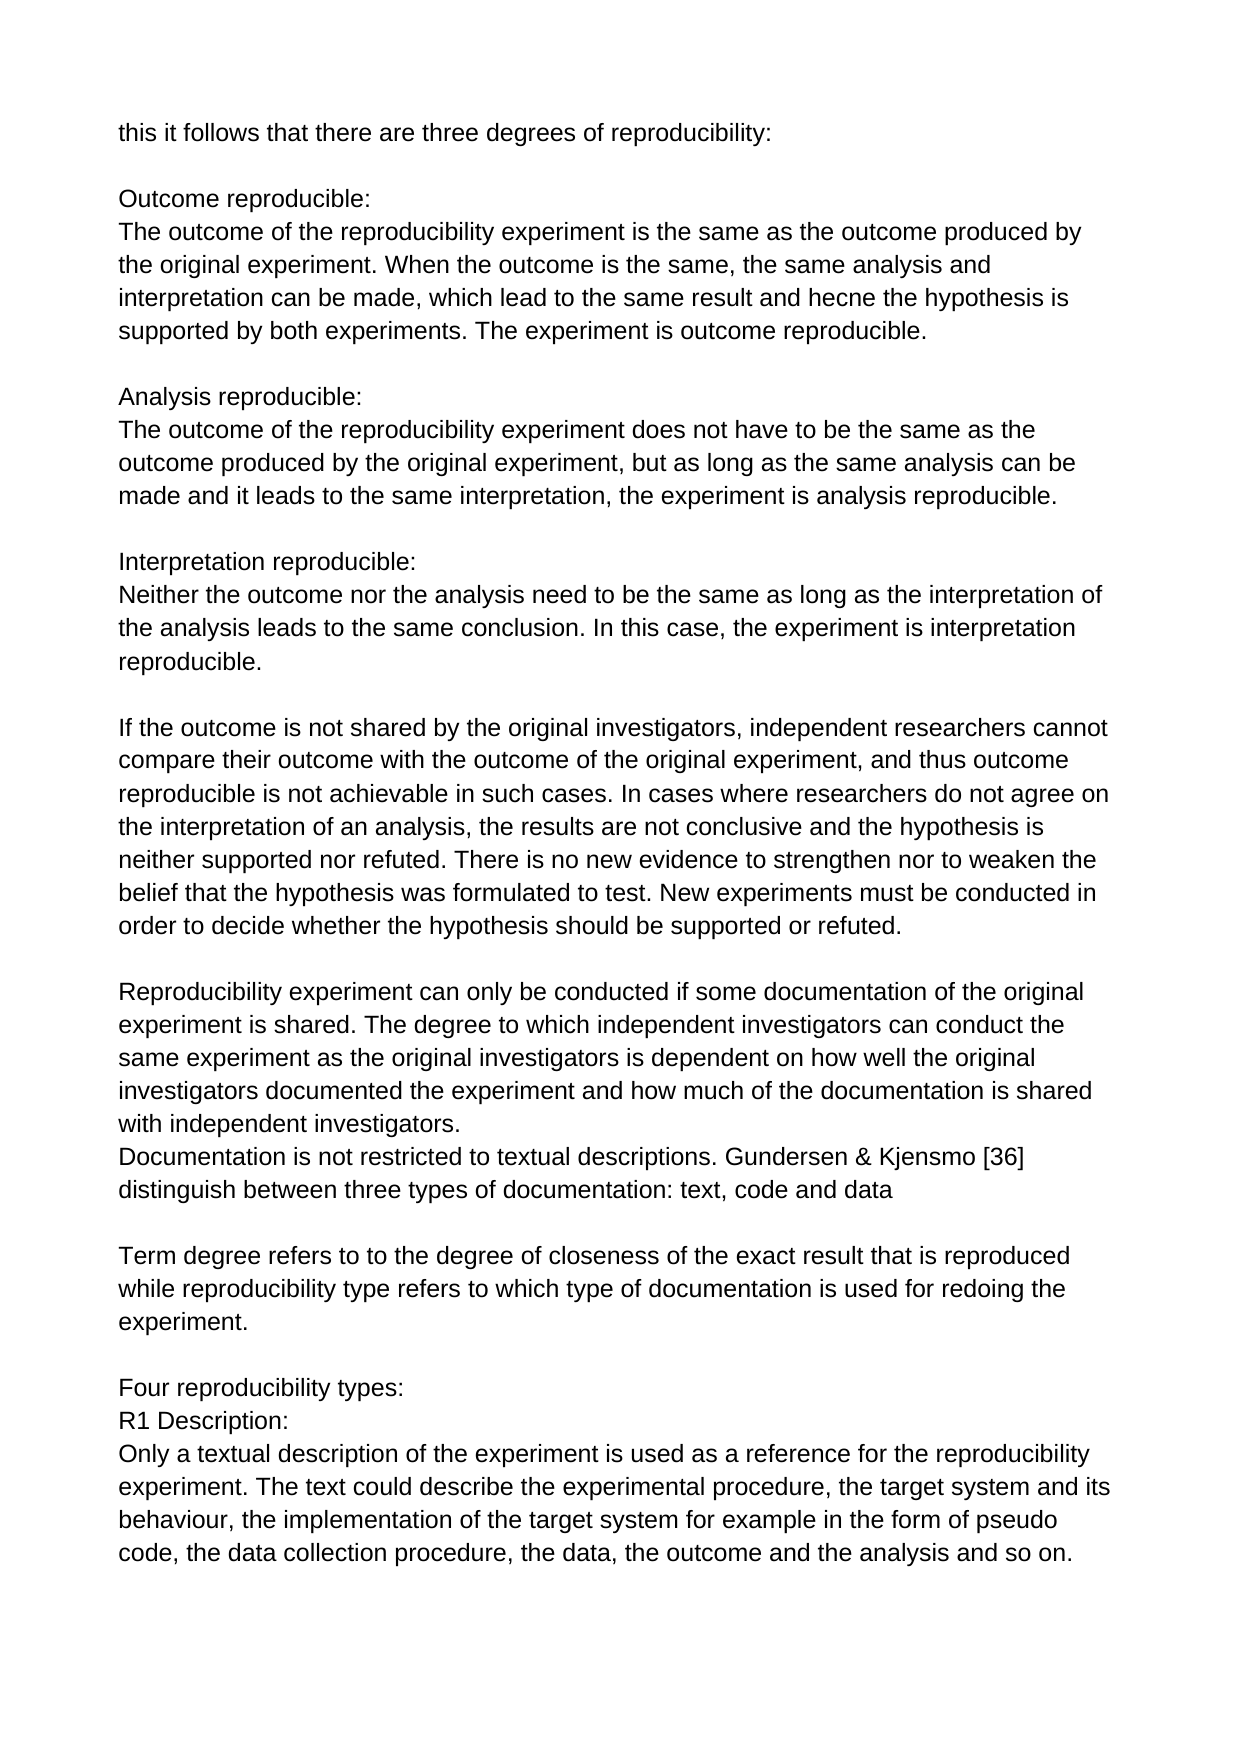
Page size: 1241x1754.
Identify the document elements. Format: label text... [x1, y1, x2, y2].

text The outcome of the reproducibility experiment does not have to be the same as the outcome produced by the original experiment, but as long as the same analysis can be made and it leads to the same interpretation, the experiment is analysis reproducible. [118, 415, 1122, 510]
text Only a textual description of the experiment is used as a reference for the reproducibility experiment. The text could describe the experimental procedure, the target system and its behaviour, the implementation of the target system for example in the form of pseudo code, the data collection procedure, the data, the outcome and the analysis and so on. [118, 1439, 1122, 1567]
text R1 Description: [118, 1406, 1122, 1435]
text Interpretation reproducible: [118, 547, 1122, 576]
text Outcome reproducible: [118, 184, 1122, 213]
text The outcome of the reproducibility experiment is the same as the outcome produced by the original experiment. When the outcome is the same, the same analysis and interpretation can be made, which lead to the same result and hecne the hypothesis is supported by both experiments. The experiment is outcome reproducible. [118, 217, 1122, 345]
text If the outcome is not shared by the original investigators, independent researchers cannot compare their outcome with the outcome of the original experiment, and thus outcome reproducible is not achievable in such cases. In cases where researchers do not agree on the interpretation of an analysis, the results are not conclusive and the hypothesis is neither supported nor refuted. There is no new evidence to strengthen nor to weaken the belief that the hypothesis was formulated to test. New experiments must be conducted in order to decide whether the hypothesis should be supported or refuted. [118, 712, 1122, 939]
text Four reproducibility types: [118, 1373, 1122, 1402]
text Term degree refers to to the degree of closeness of the exact result that is reproduced while reproducibility type refers to which type of documentation is used for redoing the experiment. [118, 1241, 1122, 1336]
text Analysis reproducible: [118, 382, 1122, 411]
text Reproducibility experiment can only be conducted if some documentation of the original experiment is shared. The degree to which independent investigators can conduct the same experiment as the original investigators is dependent on how well the original investigators documented the experiment and how much of the documentation is shared with independent investigators. [118, 977, 1122, 1137]
text Neither the outcome nor the analysis need to be the same as long as the interpretation of the analysis leads to the same conclusion. In this case, the experiment is interpretation reproducible. [118, 580, 1122, 675]
text this it follows that there are three degrees of reproducibility: [118, 118, 1122, 147]
text Documentation is not restricted to textual descriptions. Gundersen & Kjensmo [36] distinguish between three types of documentation: text, code and data [118, 1142, 1122, 1203]
